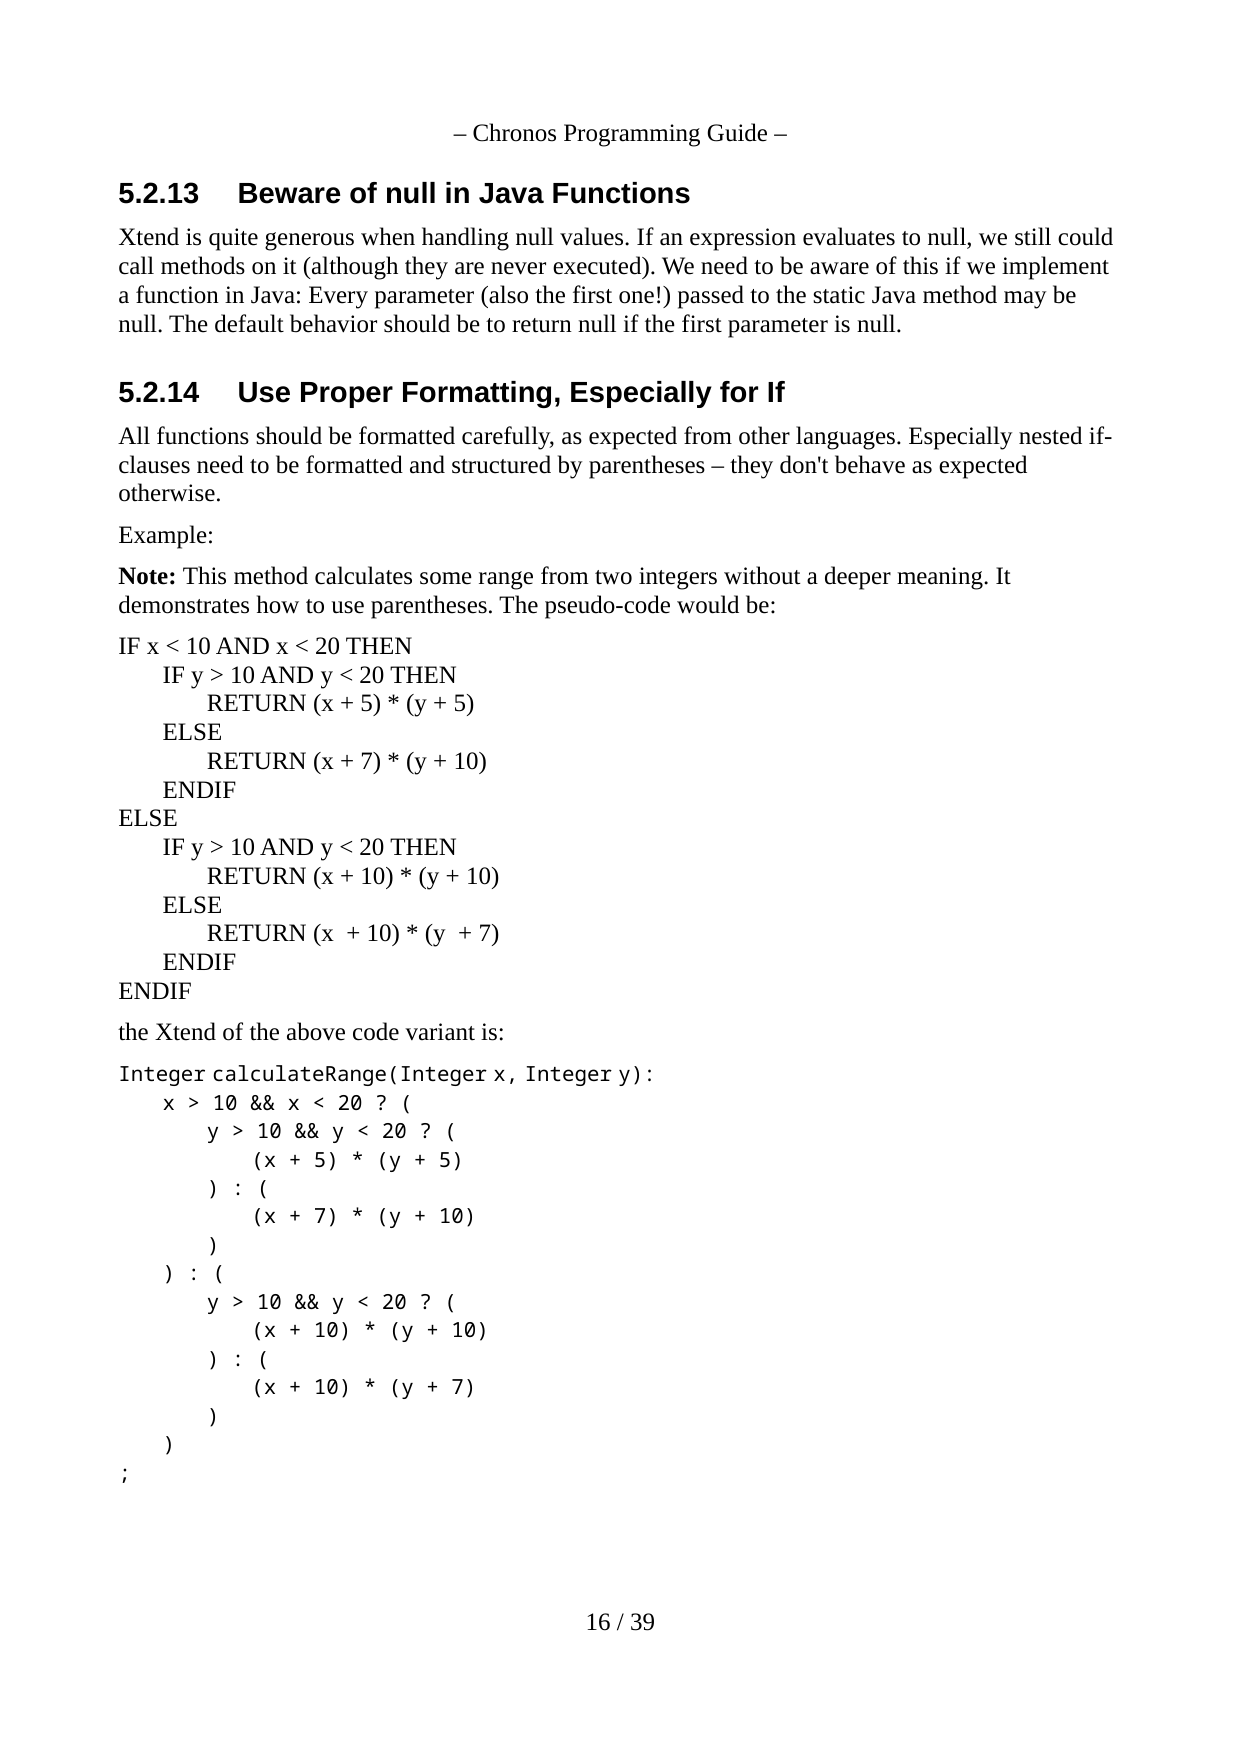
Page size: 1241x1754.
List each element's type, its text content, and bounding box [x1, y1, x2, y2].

text y > 10 && y < 20 ? ( [118, 1287, 1122, 1315]
text (x + 7) * (y + 10) [118, 1202, 1122, 1230]
text Xtend is quite generous when handling null values. If an expression evaluates to null, we still could call methods on it (although they are never executed). We need to be aware of this if we implement a function in Java: Every parameter (also the first one!) passed to the static Java method may be null. The default behavior should be to return null if the first parameter is null. [118, 222, 1122, 337]
text ) [118, 1429, 1122, 1458]
text (x + 10) * (y + 10) [118, 1315, 1122, 1344]
text ) : ( [118, 1344, 1122, 1372]
text (x + 10) * (y + 7) [118, 1372, 1122, 1401]
text x > 10 && x < 20 ? ( [118, 1088, 1122, 1116]
text y > 10 && y < 20 ? ( [118, 1116, 1122, 1145]
text ) [118, 1401, 1122, 1429]
text All functions should be formatted carefully, as expected from other languages. Especially nested if-clauses need to be formatted and structured by parentheses – they don't behave as expected otherwise. [118, 421, 1122, 507]
text (x + 5) * (y + 5) [118, 1145, 1122, 1173]
subtitle Use Proper Formatting, Especially for If [118, 375, 1122, 408]
text ; [118, 1458, 1122, 1486]
text Note: This method calculates some range from two integers without a deeper meaning. It demonstrates how to use parentheses. The pseudo-code would be: [118, 561, 1122, 618]
text the Xtend of the above code variant is: [118, 1017, 1122, 1046]
text ) : ( [118, 1173, 1122, 1202]
text ) : ( [118, 1258, 1122, 1287]
subtitle Beware of null in Java Functions [118, 176, 1122, 210]
text Example: [118, 520, 1122, 548]
text Integer calculateRange(Integer x, Integer y): [118, 1058, 1122, 1088]
text ) [118, 1230, 1122, 1258]
text IF x < 10 AND x < 20 THEN IF y > 10 AND y < 20 THEN RETURN (x + 5) * (y + 5) ELSE RETURN (x + 7) * (y + 10) ENDIF ELSE IF y > 10 AND y < 20 THEN RETURN (x + 10) * (y + 10) ELSE RETURN (x + 10) * (y + 7) ENDIF ENDIF [118, 631, 1122, 1005]
